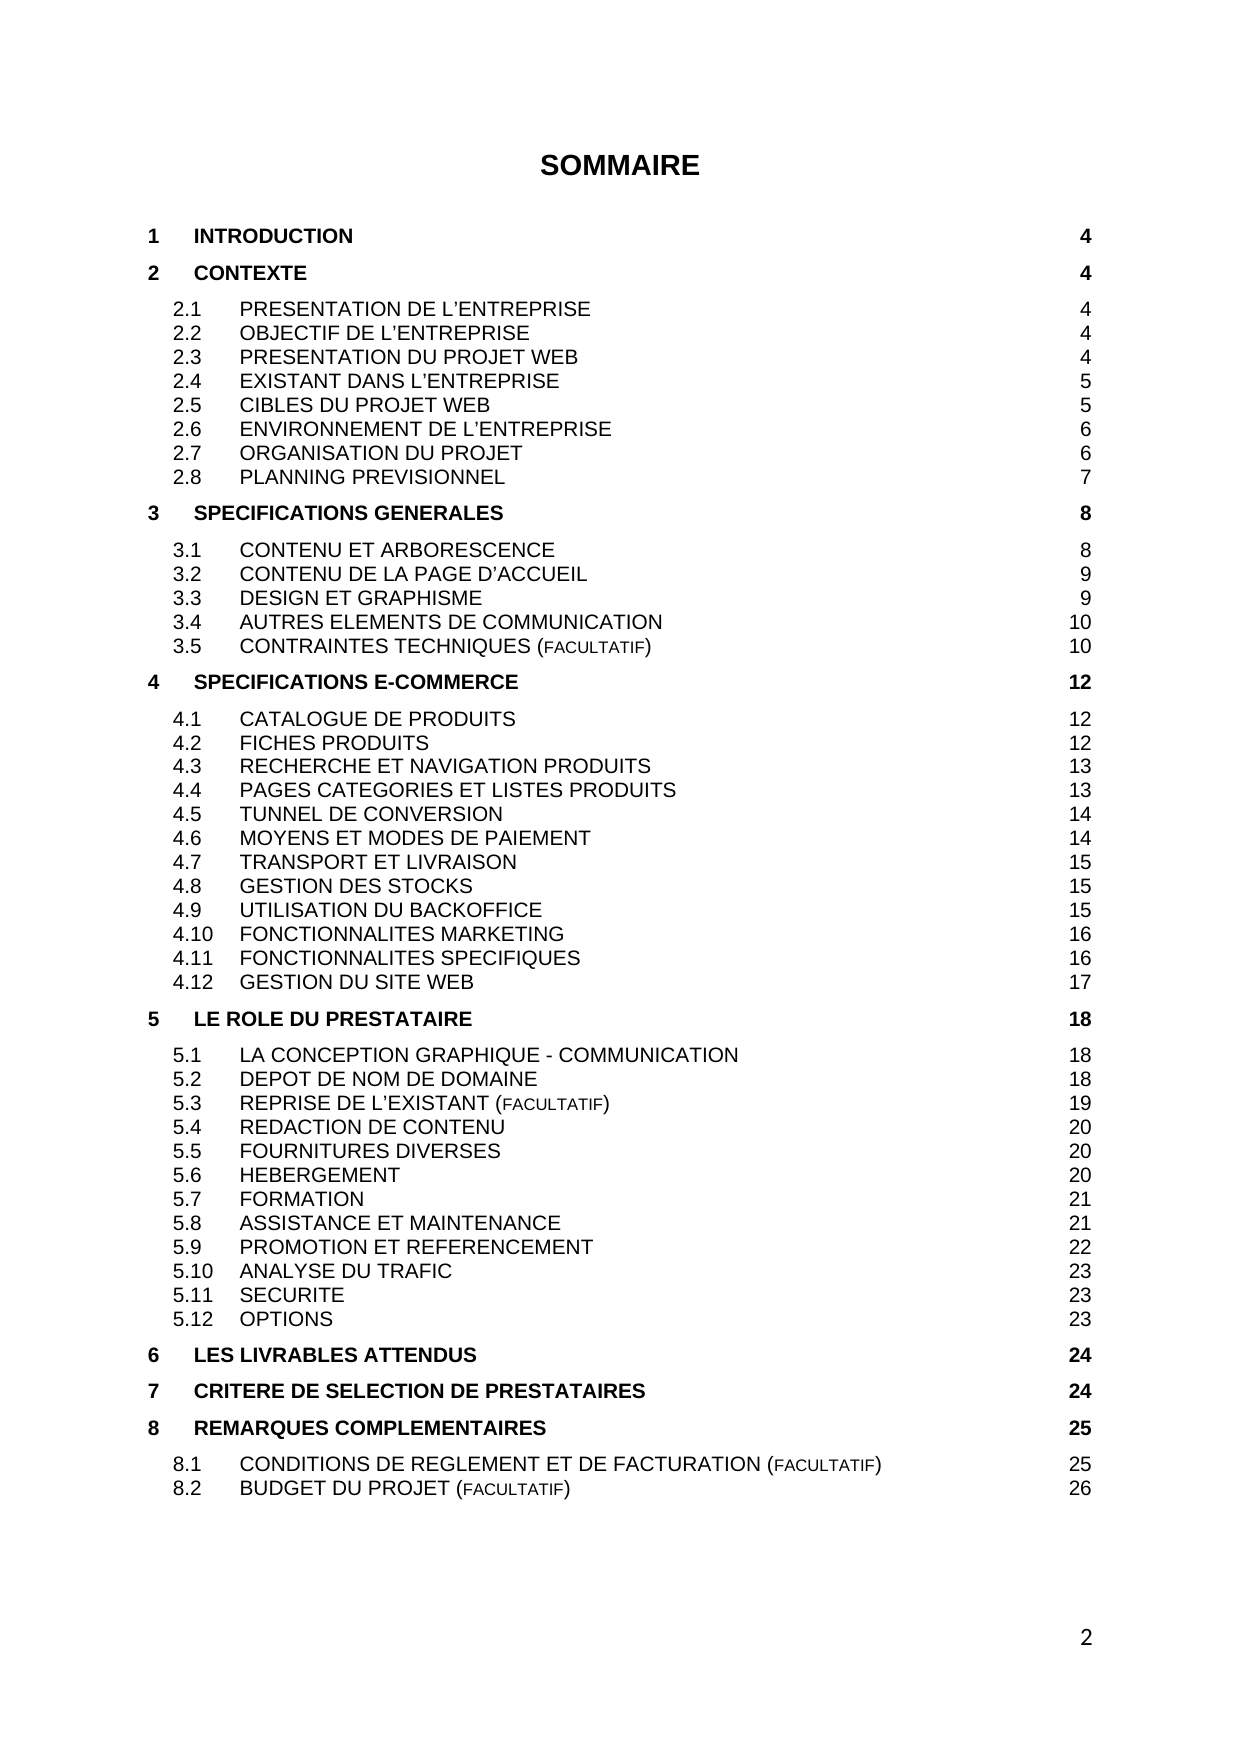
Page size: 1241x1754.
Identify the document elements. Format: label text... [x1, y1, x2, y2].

text 2.3 PRESENTATION DU PROJET WEB 4 [173, 345, 1093, 369]
text 4.12 GESTION DU SITE WEB 17 [173, 970, 1093, 994]
text 5.9 PROMOTION ET REFERENCEMENT 22 [173, 1234, 1093, 1258]
text 2.8 PLANNING PREVISIONNEL 7 [173, 465, 1093, 489]
text 5.3 REPRISE DE L’EXISTANT (facultatif) 19 [173, 1091, 1093, 1115]
text SOMMAIRE [148, 148, 1093, 181]
text 4.2 FICHES PRODUITS 12 [173, 730, 1093, 754]
text 7 CRITERE DE SELECTION DE PRESTATAIRES 24 [148, 1379, 1093, 1403]
text 4.9 UTILISATION DU BACKOFFICE 15 [173, 898, 1093, 922]
text 2.5 CIBLES DU PROJET WEB 5 [173, 393, 1093, 417]
text 6 LES LIVRABLES ATTENDUS 24 [148, 1343, 1093, 1367]
text 5.4 REDACTION DE CONTENU 20 [173, 1115, 1093, 1139]
text 3.5 CONTRAINTES TECHNIQUES (facultatif) 10 [173, 633, 1093, 657]
text 5.7 FORMATION 21 [173, 1187, 1093, 1211]
text 2.1 PRESENTATION DE L’ENTREPRISE 4 [173, 297, 1093, 321]
text 3.2 CONTENU DE LA PAGE D’ACCUEIL 9 [173, 562, 1093, 586]
text 8.2 BUDGET DU PROJET (facultatif) 26 [173, 1476, 1093, 1500]
text 5.8 ASSISTANCE ET MAINTENANCE 21 [173, 1211, 1093, 1234]
text 4.10 FONCTIONNALITES MARKETING 16 [173, 922, 1093, 946]
text 5.6 HEBERGEMENT 20 [173, 1163, 1093, 1187]
text 4.7 TRANSPORT ET LIVRAISON 15 [173, 850, 1093, 874]
text 3.4 AUTRES ELEMENTS DE COMMUNICATION 10 [173, 609, 1093, 633]
text 3.3 DESIGN ET GRAPHISME 9 [173, 586, 1093, 609]
text 5.2 DEPOT DE NOM DE DOMAINE 18 [173, 1067, 1093, 1091]
text 5.12 OPTIONS 23 [173, 1306, 1093, 1330]
text 5.1 LA CONCEPTION GRAPHIQUE - COMMUNICATION 18 [173, 1043, 1093, 1067]
text 5 LE ROLE DU PRESTATAIRE 18 [148, 1006, 1093, 1030]
text 5.5 FOURNITURES DIVERSES 20 [173, 1139, 1093, 1163]
text 4.1 CATALOGUE DE PRODUITS 12 [173, 706, 1093, 730]
text 4.5 TUNNEL DE CONVERSION 14 [173, 802, 1093, 826]
text 2.7 ORGANISATION DU PROJET 6 [173, 441, 1093, 465]
text 4.11 FONCTIONNALITES SPECIFIQUES 16 [173, 946, 1093, 970]
text 8.1 CONDITIONS DE REGLEMENT ET DE FACTURATION (facultatif) 25 [173, 1452, 1093, 1476]
text 4.3 RECHERCHE ET NAVIGATION PRODUITS 13 [173, 754, 1093, 778]
text 2.4 EXISTANT DANS L’ENTREPRISE 5 [173, 369, 1093, 393]
text 2 CONTEXTE 4 [148, 261, 1093, 284]
text 8 REMARQUES COMPLEMENTAIRES 25 [148, 1416, 1093, 1440]
text 2.2 OBJECTIF DE L’ENTREPRISE 4 [173, 321, 1093, 345]
text 4.8 GESTION DES STOCKS 15 [173, 874, 1093, 898]
text 3 SPECIFICATIONS GENERALES 8 [148, 501, 1093, 525]
text 4 SPECIFICATIONS E-COMMERCE 12 [148, 670, 1093, 694]
text 2.6 ENVIRONNEMENT DE L’ENTREPRISE 6 [173, 417, 1093, 441]
text 4.4 PAGES CATEGORIES ET LISTES PRODUITS 13 [173, 778, 1093, 802]
text 5.11 SECURITE 23 [173, 1282, 1093, 1306]
text 1 INTRODUCTION 4 [148, 224, 1093, 248]
text 4.6 MOYENS ET MODES DE PAIEMENT 14 [173, 826, 1093, 850]
text 5.10 ANALYSE DU TRAFIC 23 [173, 1258, 1093, 1282]
text 3.1 CONTENU ET ARBORESCENCE 8 [173, 538, 1093, 562]
